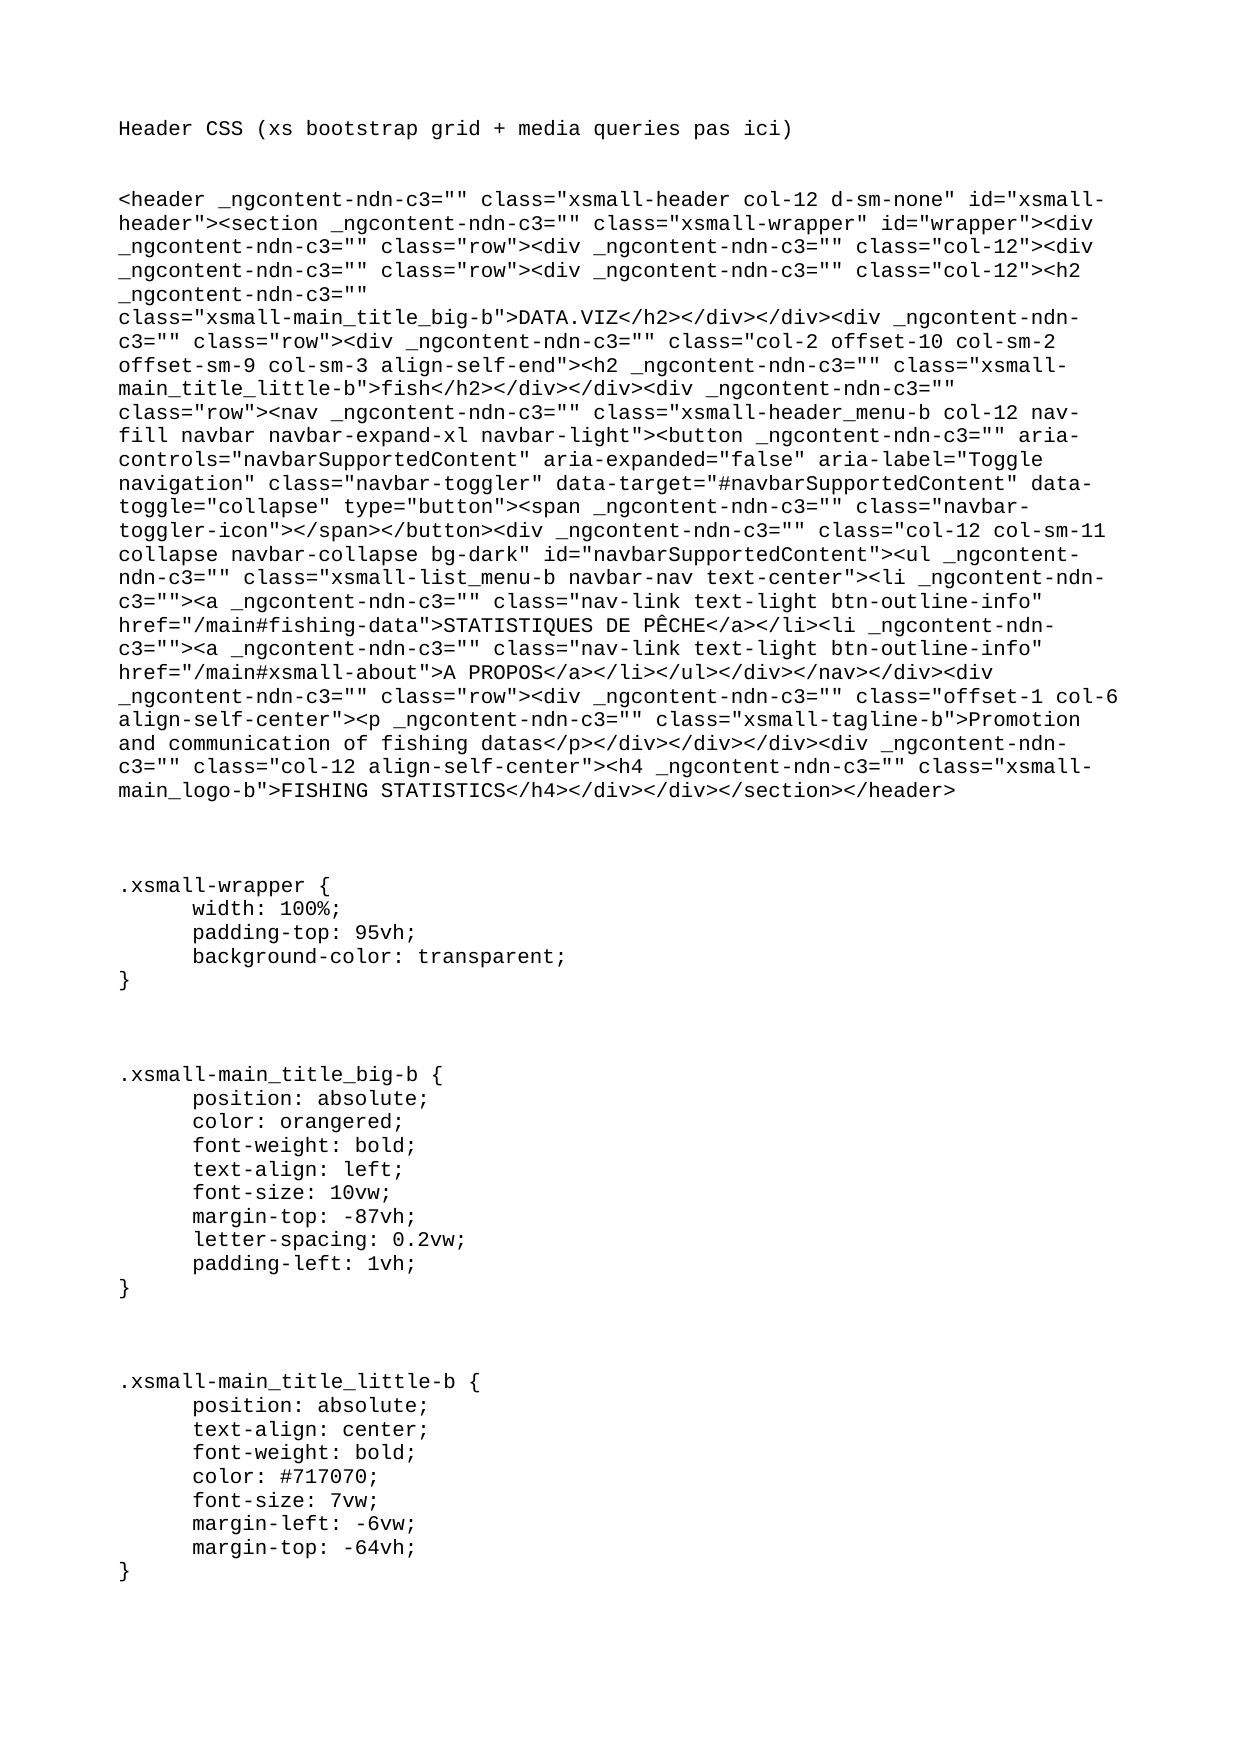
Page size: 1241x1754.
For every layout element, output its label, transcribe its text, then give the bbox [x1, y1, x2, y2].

text background-color: transparent; [118, 946, 1122, 969]
text font-size: 7vw; [118, 1489, 1122, 1513]
text Header CSS (xs bootstrap grid + media queries pas ici) [118, 118, 1122, 142]
text position: absolute; [118, 1088, 1122, 1111]
text margin-top: -87vh; [118, 1206, 1122, 1229]
text position: absolute; [118, 1395, 1122, 1419]
text .xsmall-main_title_big-b { [118, 1064, 1122, 1088]
text text-align: center; [118, 1419, 1122, 1442]
text font-weight: bold; [118, 1442, 1122, 1466]
text <header _ngcontent-ndn-c3="" class="xsmall-header col-12 d-sm-none" id="xsmall-header"><section _ngcontent-ndn-c3="" class="xsmall-wrapper" id="wrapper"><div _ngcontent-ndn-c3="" class="row"><div _ngcontent-ndn-c3="" class="col-12"><div _ngcontent-ndn-c3="" class="row"><div _ngcontent-ndn-c3="" class="col-12"><h2 _ngcontent-ndn-c3="" class="xsmall-main_title_big-b">DATA.VIZ</h2></div></div><div _ngcontent-ndn-c3="" class="row"><div _ngcontent-ndn-c3="" class="col-2 offset-10 col-sm-2 offset-sm-9 col-sm-3 align-self-end"><h2 _ngcontent-ndn-c3="" class="xsmall-main_title_little-b">fish</h2></div></div><div _ngcontent-ndn-c3="" class="row"><nav _ngcontent-ndn-c3="" class="xsmall-header_menu-b col-12 nav-fill navbar navbar-expand-xl navbar-light"><button _ngcontent-ndn-c3="" aria-controls="navbarSupportedContent" aria-expanded="false" aria-label="Toggle navigation" class="navbar-toggler" data-target="#navbarSupportedContent" data-toggle="collapse" type="button"><span _ngcontent-ndn-c3="" class="navbar-toggler-icon"></span></button><div _ngcontent-ndn-c3="" class="col-12 col-sm-11 collapse navbar-collapse bg-dark" id="navbarSupportedContent"><ul _ngcontent-ndn-c3="" class="xsmall-list_menu-b navbar-nav text-center"><li _ngcontent-ndn-c3=""><a _ngcontent-ndn-c3="" class="nav-link text-light btn-outline-info" href="/main#fishing-data">STATISTIQUES DE PÊCHE</a></li><li _ngcontent-ndn-c3=""><a _ngcontent-ndn-c3="" class="nav-link text-light btn-outline-info" href="/main#xsmall-about">A PROPOS</a></li></ul></div></nav></div><div _ngcontent-ndn-c3="" class="row"><div _ngcontent-ndn-c3="" class="offset-1 col-6 align-self-center"><p _ngcontent-ndn-c3="" class="xsmall-tagline-b">Promotion and communication of fishing datas</p></div></div></div><div _ngcontent-ndn-c3="" class="col-12 align-self-center"><h4 _ngcontent-ndn-c3="" class="xsmall-main_logo-b">FISHING STATISTICS</h4></div></div></section></header> [118, 189, 1122, 804]
text padding-top: 95vh; [118, 922, 1122, 946]
text margin-top: -64vh; [118, 1537, 1122, 1561]
text .xsmall-wrapper { [118, 875, 1122, 898]
text margin-left: -6vw; [118, 1513, 1122, 1537]
text } [118, 969, 1122, 993]
text color: #717070; [118, 1466, 1122, 1489]
text font-weight: bold; [118, 1135, 1122, 1158]
text .xsmall-main_title_little-b { [118, 1371, 1122, 1395]
text padding-left: 1vh; [118, 1253, 1122, 1277]
text text-align: left; [118, 1158, 1122, 1182]
text width: 100%; [118, 898, 1122, 922]
text letter-spacing: 0.2vw; [118, 1229, 1122, 1253]
text } [118, 1561, 1122, 1584]
text } [118, 1277, 1122, 1300]
text font-size: 10vw; [118, 1182, 1122, 1206]
text color: orangered; [118, 1111, 1122, 1135]
